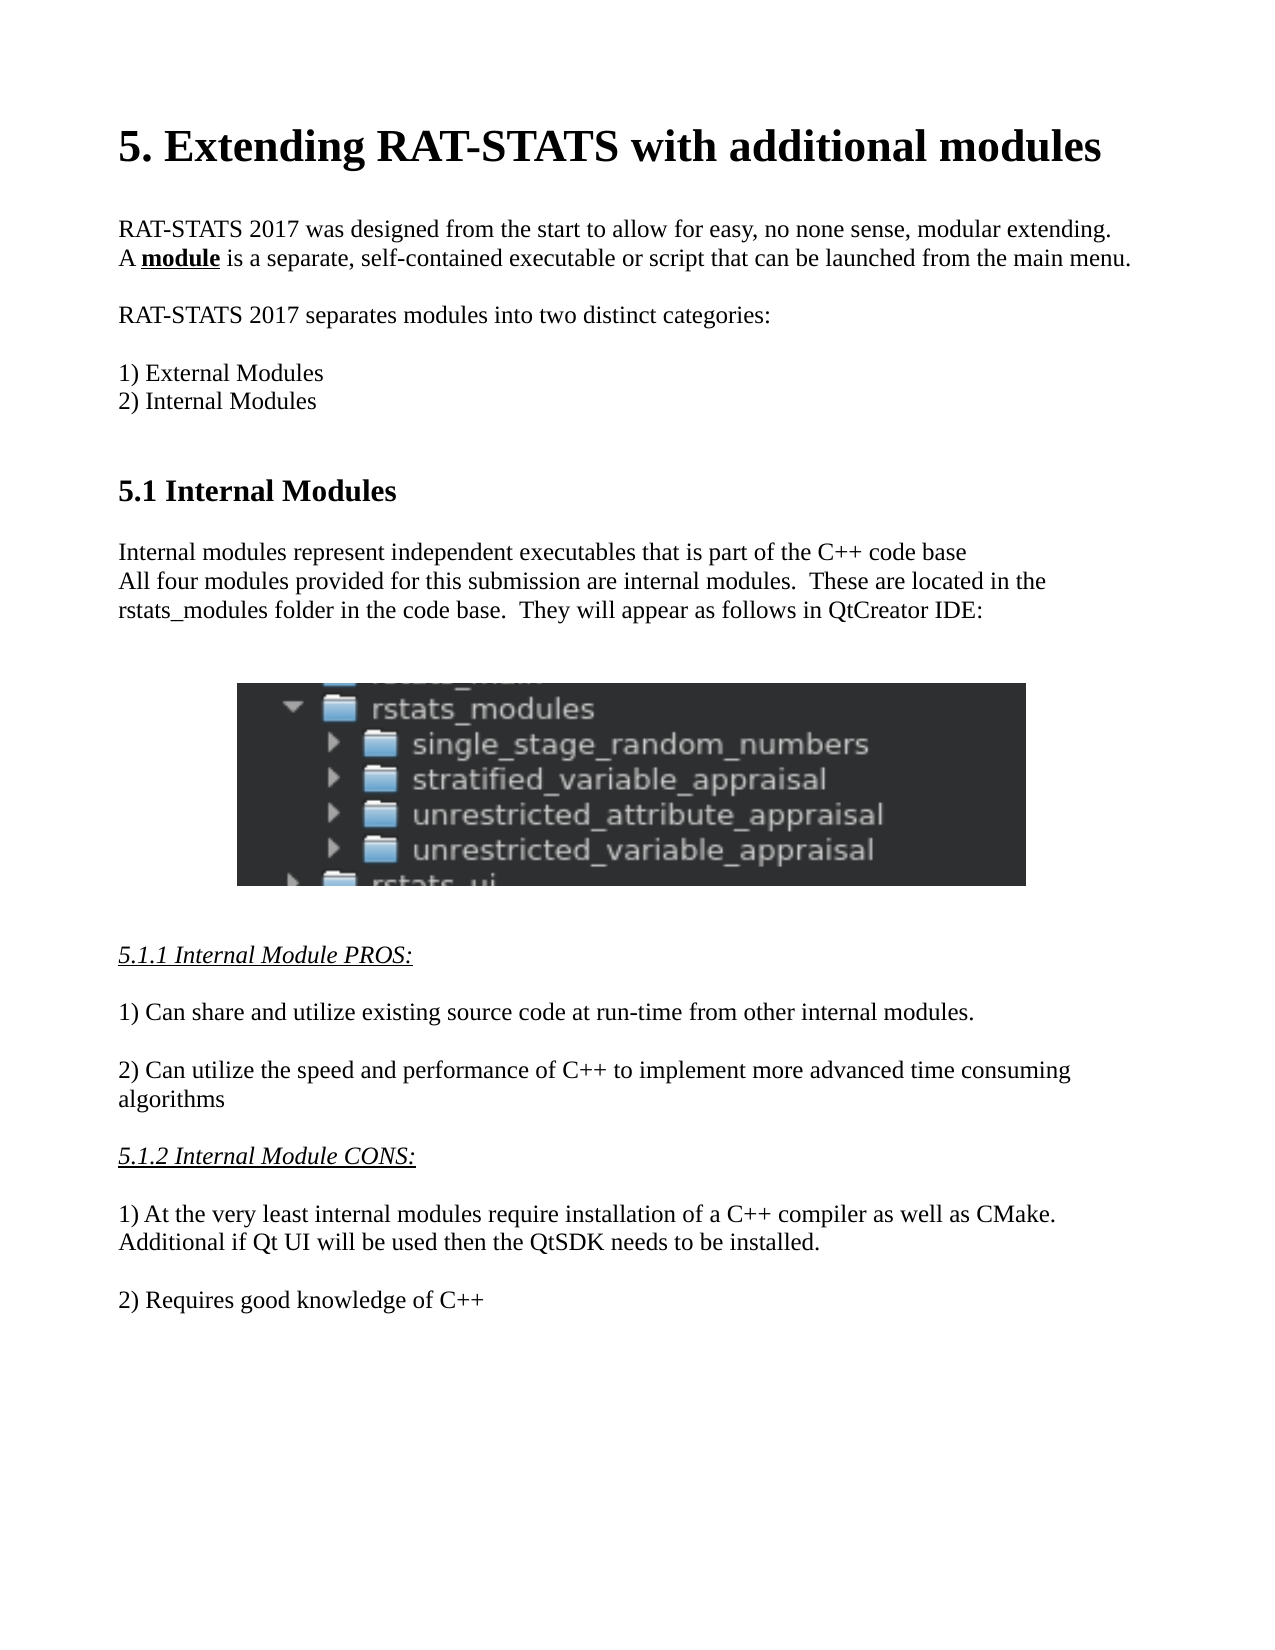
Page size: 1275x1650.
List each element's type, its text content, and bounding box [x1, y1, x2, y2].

text 1) At the very least internal modules require installation of a C++ compiler as well as CMake. Additional if Qt UI will be used then the QtSDK needs to be installed. [118, 1199, 1157, 1256]
text 5.1.1 Internal Module PROS: [118, 940, 1157, 969]
text 1) Can share and utilize existing source code at run-time from other internal modules. [118, 997, 1157, 1026]
text 5. Extending RAT-STATS with additional modules [118, 118, 1157, 171]
text 2) Internal Modules [118, 386, 1157, 415]
text 2) Can utilize the speed and performance of C++ to implement more advanced time consuming algorithms [118, 1055, 1157, 1112]
text 5.1.2 Internal Module CONS: [118, 1141, 1157, 1170]
text 2) Requires good knowledge of C++ [118, 1285, 1157, 1314]
text 5.1 Internal Modules [118, 473, 1157, 509]
picture [237, 683, 1026, 886]
text RAT-STATS 2017 was designed from the start to allow for easy, no none sense, modular extending. [118, 214, 1157, 243]
text All four modules provided for this submission are internal modules. These are located in the rstats_modules folder in the code base. They will appear as follows in QtCreator IDE: [118, 566, 1157, 624]
text 1) External Modules [118, 358, 1157, 386]
text Internal modules represent independent executables that is part of the C++ code base [118, 537, 1157, 566]
text A module is a separate, self-contained executable or script that can be launched from the main menu. [118, 243, 1157, 271]
text RAT-STATS 2017 separates modules into two distinct categories: [118, 300, 1157, 329]
